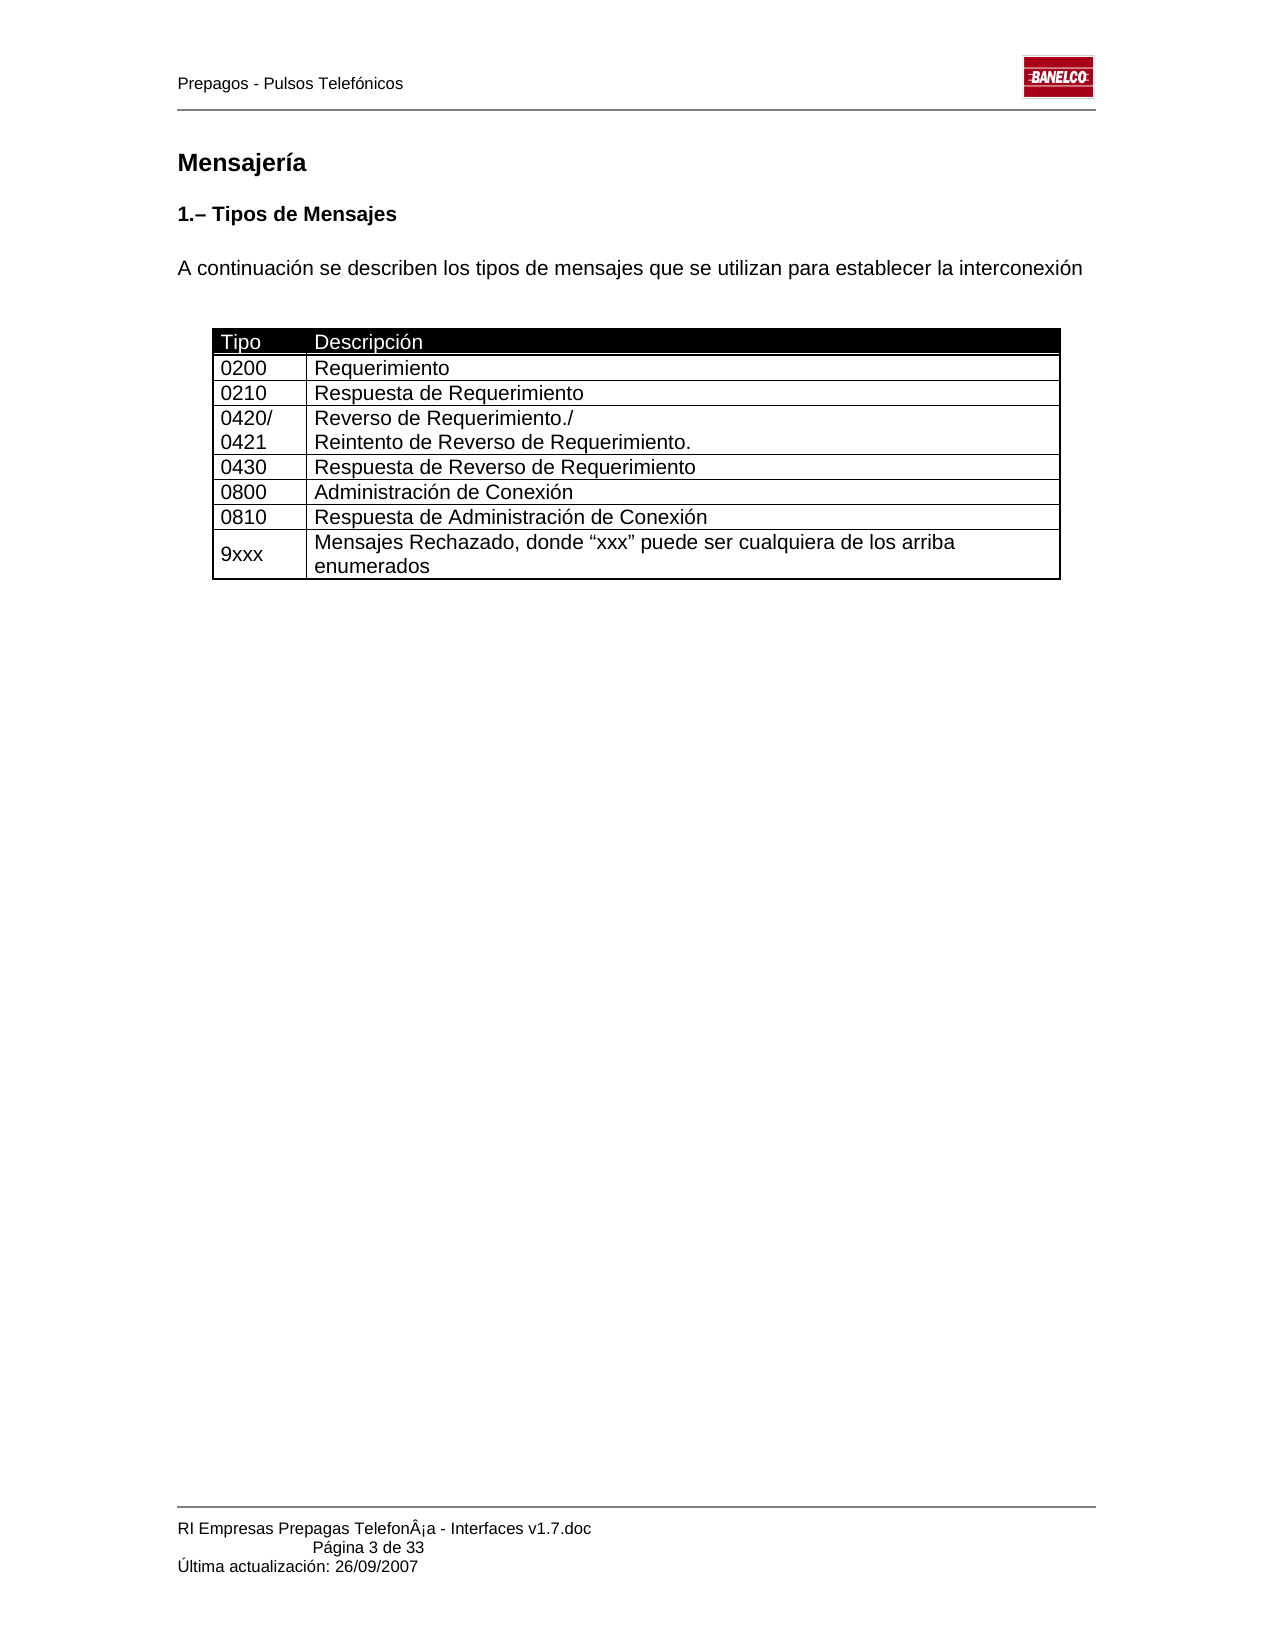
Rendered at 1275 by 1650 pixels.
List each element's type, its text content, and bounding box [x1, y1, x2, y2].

table_cell Administración de Conexión [307, 480, 1059, 503]
table_cell 0210 [214, 381, 306, 404]
table_cell 0800 [214, 480, 306, 503]
table_cell 0810 [214, 505, 306, 528]
table_cell Respuesta de Reverso de Requerimiento [307, 455, 1059, 478]
text A continuación se describen los tipos de mensajes que se utilizan para establecer la interconexión [177, 256, 1098, 279]
table_cell Mensajes Rechazado, donde “xxx” puede ser cualquiera de los arriba enumerados [307, 530, 1059, 577]
subtitle 1.– Tipos de Mensajes [177, 201, 1098, 225]
table_cell 0420/ 0421 [214, 406, 306, 453]
table_cell Respuesta de Administración de Conexión [307, 505, 1059, 528]
table_cell 9xxx [214, 530, 306, 577]
table_cell 0200 [214, 356, 306, 379]
table_header Descripción [307, 330, 1059, 353]
table_cell Respuesta de Requerimiento [307, 381, 1059, 404]
table_header Tipo [214, 330, 306, 353]
picture [1022, 55, 1095, 99]
table_cell Reverso de Requerimiento./ Reintento de Reverso de Requerimiento. [307, 406, 1059, 453]
subtitle Mensajería [177, 148, 1098, 176]
table_cell Requerimiento [307, 356, 1059, 379]
table_cell 0430 [214, 455, 306, 478]
